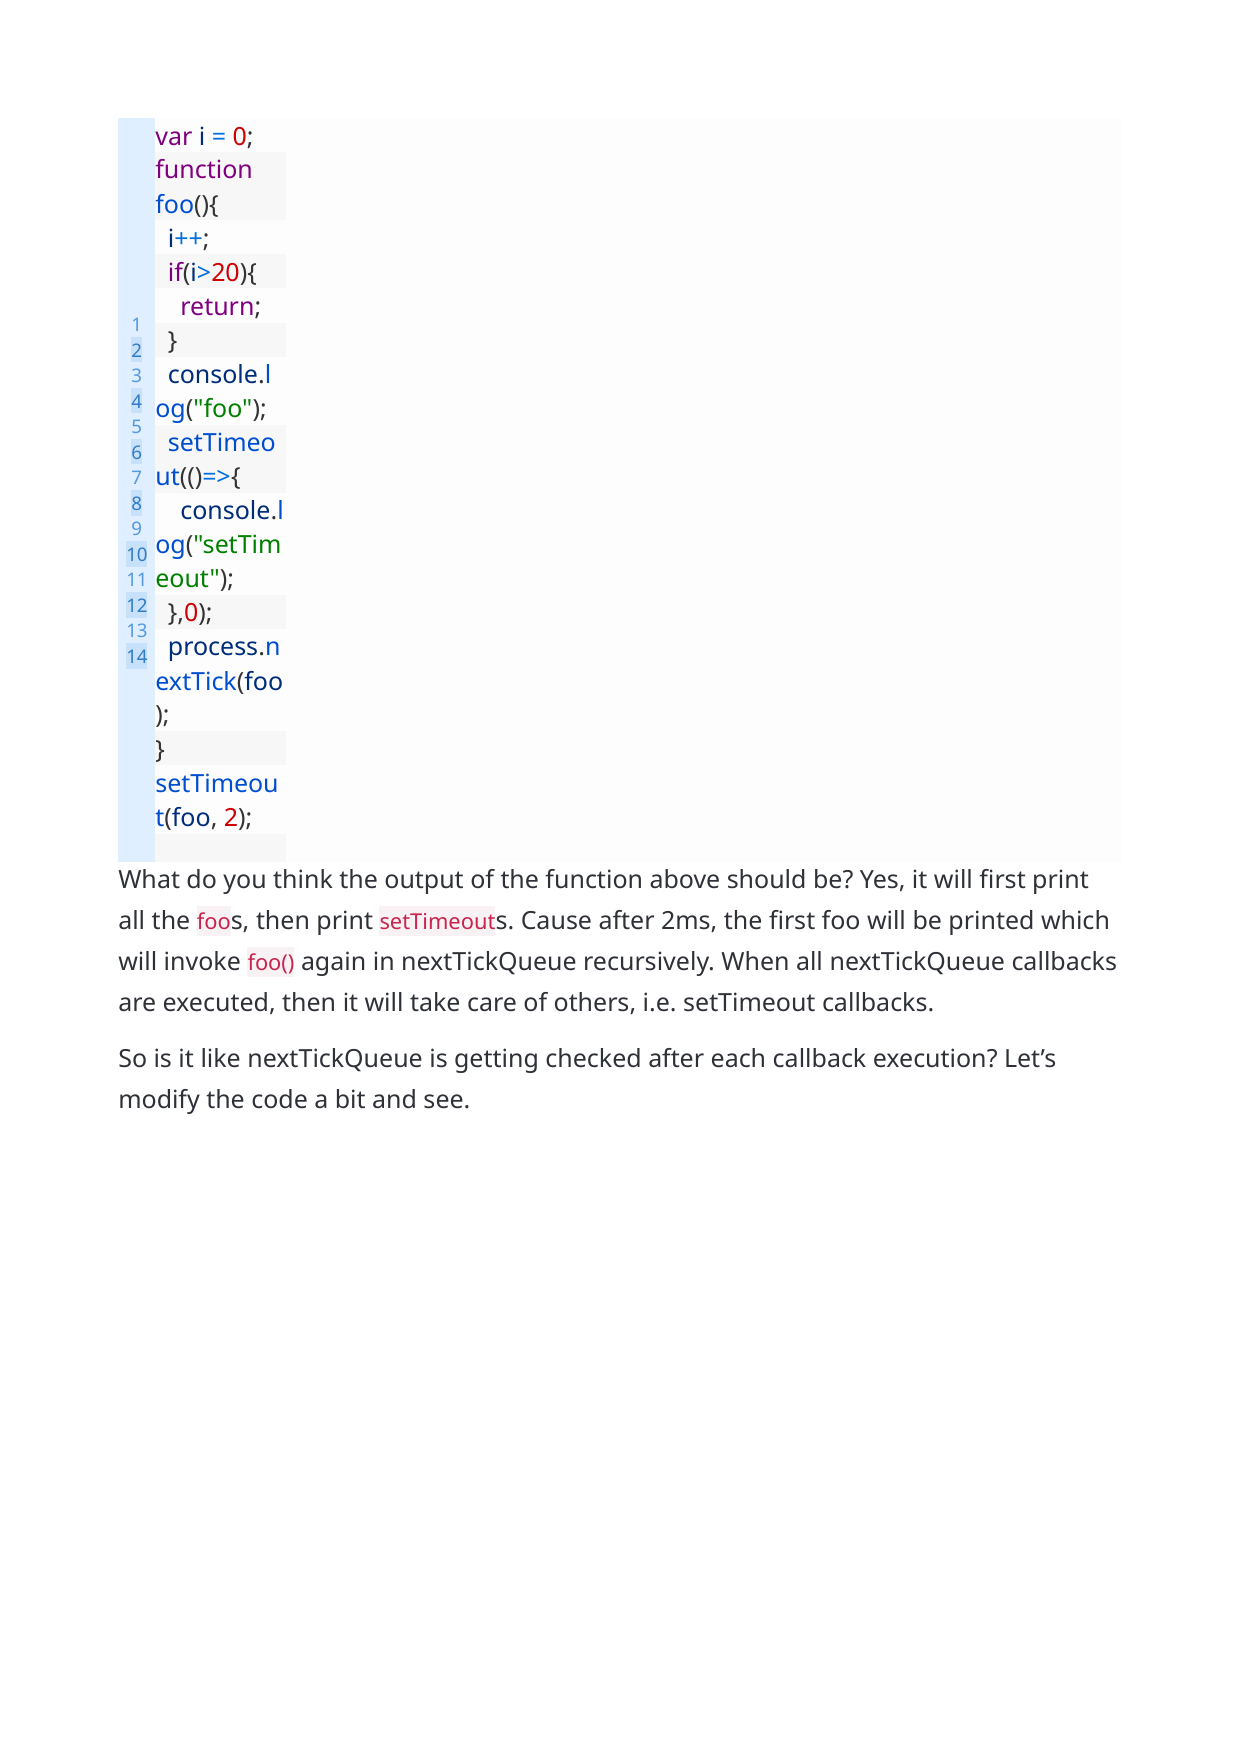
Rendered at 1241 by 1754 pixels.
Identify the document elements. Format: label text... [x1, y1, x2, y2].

text What do you think the output of the function above should be? Yes, it will first print all the foos, then print setTimeouts. Cause after 2ms, the first foo will be printed which will invoke foo() again in nextTickQueue recursively. When all nextTickQueue callbacks are executed, then it will take care of others, i.e. setTimeout callbacks. [118, 862, 1122, 1019]
text So is it like nextTickQueue is getting checked after each callback execution? Let’s modify the code a bit and see. [118, 1041, 1122, 1116]
table_header 1 2 3 4 5 6 7 8 9 10 11 12 13 14 [118, 118, 155, 862]
